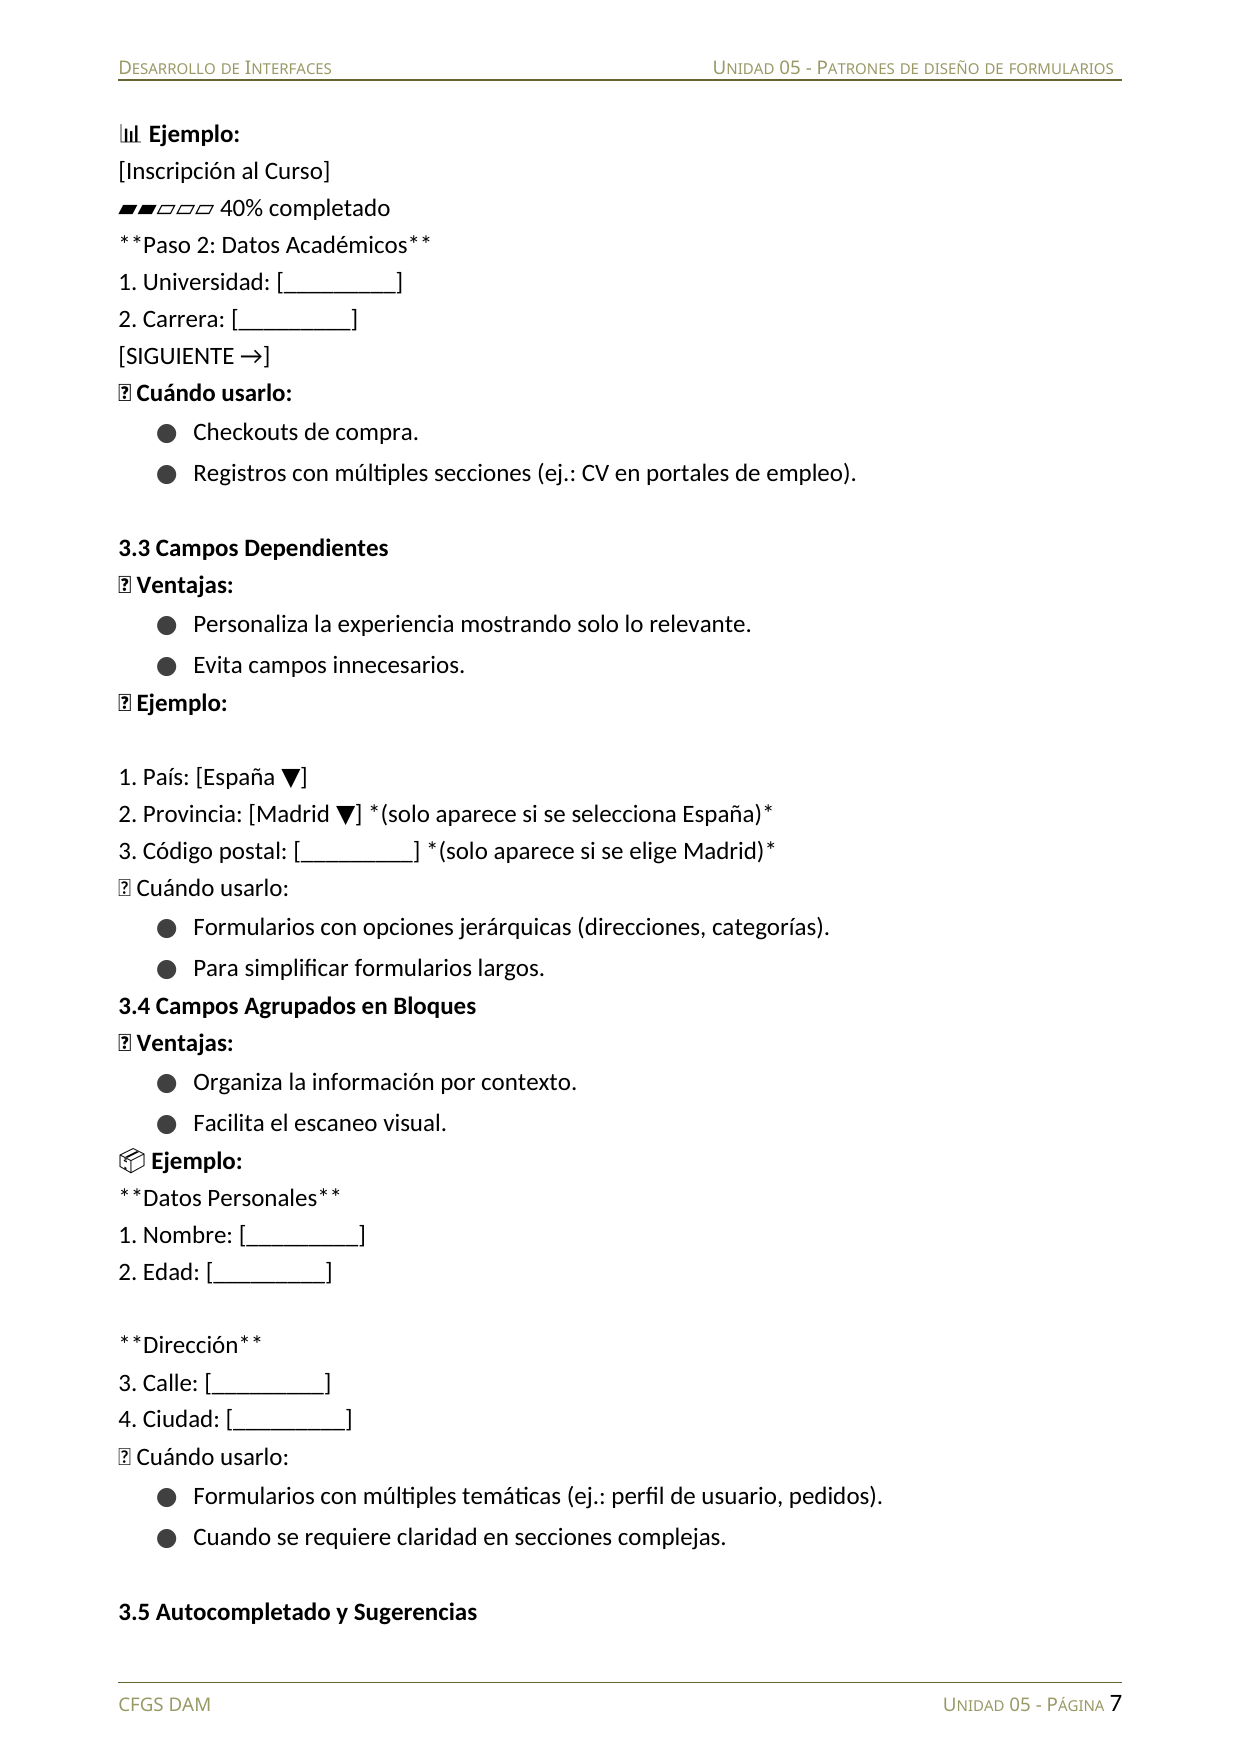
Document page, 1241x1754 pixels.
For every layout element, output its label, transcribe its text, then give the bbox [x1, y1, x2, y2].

text ✅ Ventajas: [118, 1027, 1122, 1057]
text 1. Universidad: [_________] [118, 266, 1122, 296]
list Formularios con opciones jerárquicas (direcciones, categorías). [156, 909, 1122, 943]
list Cuando se requiere claridad en secciones complejas. [156, 1518, 1122, 1552]
text ✅ Ventajas: [118, 569, 1122, 599]
text 3.5 Autocompletado y Sugerencias [118, 1596, 1122, 1626]
text 1. País: [España ▼] [118, 761, 1122, 791]
list Para simplificar formularios largos. [156, 949, 1122, 983]
text 🔄 Ejemplo: [118, 687, 1122, 717]
text 📦 Ejemplo: [118, 1145, 1122, 1175]
text [Inscripción al Curso] [118, 155, 1122, 186]
text 2. Edad: [_________] [118, 1256, 1122, 1286]
list Organiza la información por contexto. [156, 1064, 1122, 1098]
list Facilita el escaneo visual. [156, 1104, 1122, 1138]
text 🔧 Cuándo usarlo: [118, 1441, 1122, 1471]
text 2. Carrera: [_________] [118, 303, 1122, 333]
text 2. Provincia: [Madrid ▼] *(solo aparece si se selecciona España)* [118, 798, 1122, 828]
list Evita campos innecesarios. [156, 646, 1122, 680]
list Personaliza la experiencia mostrando solo lo relevante. [156, 606, 1122, 640]
text **Dirección** [118, 1330, 1122, 1360]
text 1. Nombre: [_________] [118, 1219, 1122, 1249]
text 3. Calle: [_________] [118, 1367, 1122, 1397]
text ▰▰▱▱▱ 40% completado [118, 192, 1122, 222]
text 📊 Ejemplo: [118, 118, 1122, 148]
text **Datos Personales** [118, 1182, 1122, 1212]
list Formularios con múltiples temáticas (ej.: perfil de usuario, pedidos). [156, 1478, 1122, 1512]
text [SIGUIENTE →] [118, 340, 1122, 370]
text **Paso 2: Datos Académicos** [118, 229, 1122, 259]
text 🔧 Cuándo usarlo: [118, 377, 1122, 407]
text 4. Ciudad: [_________] [118, 1404, 1122, 1434]
text 3. Código postal: [_________] *(solo aparece si se elige Madrid)* [118, 835, 1122, 865]
list Checkouts de compra. [156, 414, 1122, 448]
list Registros con múltiples secciones (ej.: CV en portales de empleo). [156, 454, 1122, 488]
text 3.4 Campos Agrupados en Bloques [118, 990, 1122, 1020]
text 🔧 Cuándo usarlo: [118, 872, 1122, 902]
text 3.3 Campos Dependientes [118, 532, 1122, 562]
